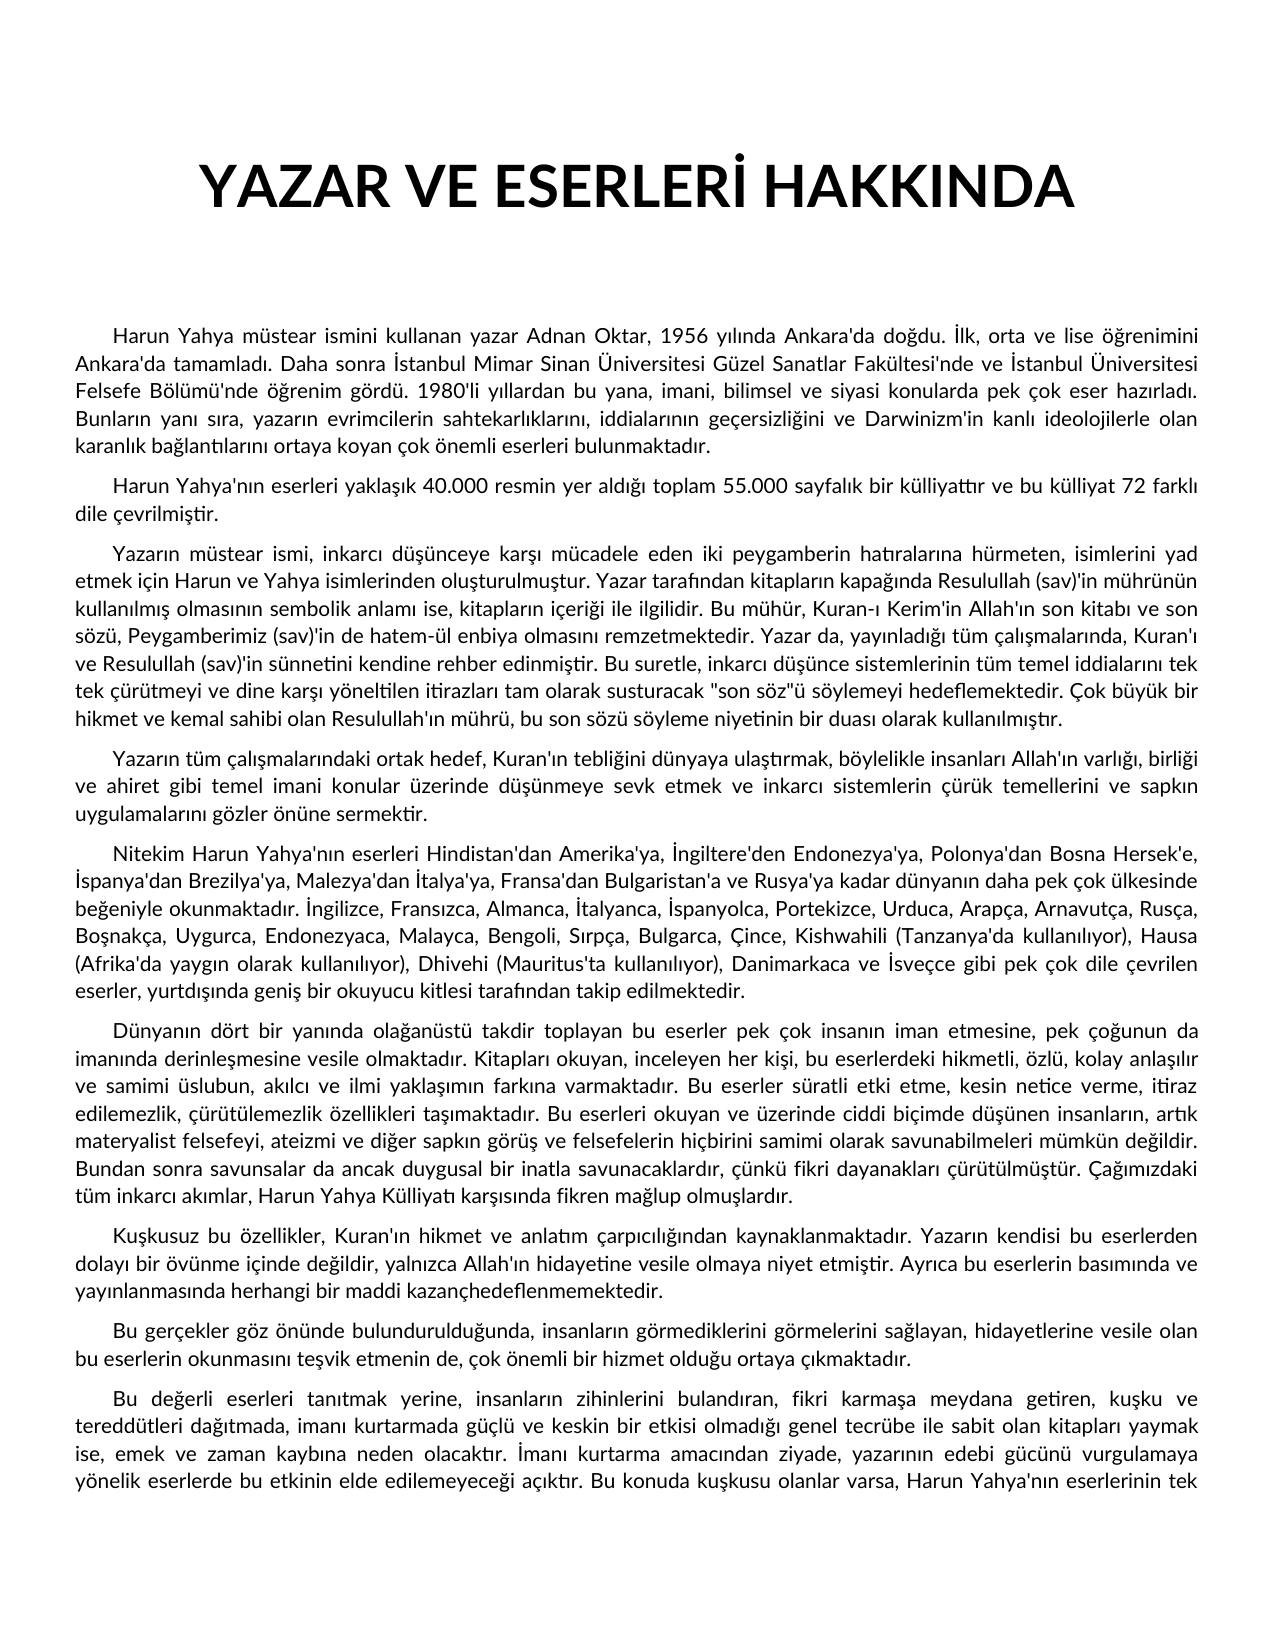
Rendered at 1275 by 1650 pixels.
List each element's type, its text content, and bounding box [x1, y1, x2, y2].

text Yazarın tüm çalışmalarındaki ortak hedef, Kuran'ın tebliğini dünyaya ulaştırmak, böylelikle insanları Allah'ın varlığı, birliği ve ahiret gibi temel imani konular üzerinde düşünmeye sevk etmek ve inkarcı sistemlerin çürük temellerini ve sapkın uygulamalarını gözler önüne sermektir. [75, 746, 1200, 826]
text Bu gerçekler göz önünde bulundurulduğunda, insanların görmediklerini görmelerini sağlayan, hidayetlerine vesile olan bu eserlerin okunmasını teşvik etmenin de, çok önemli bir hizmet olduğu ortaya çıkmaktadır. [75, 1318, 1200, 1371]
text Yazarın müstear ismi, inkarcı düşünceye karşı mücadele eden iki peygamberin hatıralarına hürmeten, isimlerini yad etmek için Harun ve Yahya isimlerinden oluşturulmuştur. Yazar tarafından kitapların kapağında Resulullah (sav)'in mührünün kullanılmış olmasının sembolik anlamı ise, kitapların içeriği ile ilgilidir. Bu mühür, Kuran-ı Kerim'in Allah'ın son kitabı ve son sözü, Peygamberimiz (sav)'in de hatem-ül enbiya olmasını remzetmektedir. Yazar da, yayınladığı tüm çalışmalarında, Kuran'ı ve Resulullah (sav)'in sünnetini kendine rehber edinmiştir. Bu suretle, inkarcı düşünce sistemlerinin tüm temel iddialarını tek tek çürütmeyi ve dine karşı yöneltilen itirazları tam olarak susturacak "son söz"ü söylemeyi hedeflemektedir. Çok büyük bir hikmet ve kemal sahibi olan Resulullah'ın mührü, bu son sözü söyleme niyetinin bir duası olarak kullanılmıştır. [75, 541, 1200, 731]
text Nitekim Harun Yahya'nın eserleri Hindistan'dan Amerika'ya, İngiltere'den Endonezya'ya, Polonya'dan Bosna Hersek'e, İspanya'dan Brezilya'ya, Malezya'dan İtalya'ya, Fransa'dan Bulgaristan'a ve Rusya'ya kadar dünyanın daha pek çok ülkesinde beğeniyle okunmaktadır. İngilizce, Fransızca, Almanca, İtalyanca, İspanyolca, Portekizce, Urduca, Arapça, Arnavutça, Rusça, Boşnakça, Uygurca, Endonezyaca, Malayca, Bengoli, Sırpça, Bulgarca, Çince, Kishwahili (Tanzanya'da kullanılıyor), Hausa (Afrika'da yaygın olarak kullanılıyor), Dhivehi (Mauritus'ta kullanılıyor), Danimarkaca ve İsveçce gibi pek çok dile çevrilen eserler, yurtdışında geniş bir okuyucu kitlesi tarafından takip edilmektedir. [75, 841, 1200, 1003]
text Harun Yahya'nın eserleri yaklaşık 40.000 resmin yer aldığı toplam 55.000 sayfalık bir külliyattır ve bu külliyat 72 farklı dile çevrilmiştir. [75, 473, 1200, 526]
text Dünyanın dört bir yanında olağanüstü takdir toplayan bu eserler pek çok insanın iman etmesine, pek çoğunun da imanında derinleşmesine vesile olmaktadır. Kitapları okuyan, inceleyen her kişi, bu eserlerdeki hikmetli, özlü, kolay anlaşılır ve samimi üslubun, akılcı ve ilmi yaklaşımın farkına varmaktadır. Bu eserler süratli etki etme, kesin netice verme, itiraz edilemezlik, çürütülemezlik özellikleri taşımaktadır. Bu eserleri okuyan ve üzerinde ciddi biçimde düşünen insanların, artık materyalist felsefeyi, ateizmi ve diğer sapkın görüş ve felsefelerin hiçbirini samimi olarak savunabilmeleri mümkün değildir. Bundan sonra savunsalar da ancak duygusal bir inatla savunacaklardır, çünkü fikri dayanakları çürütülmüştür. Çağımızdaki tüm inkarcı akımlar, Harun Yahya Külliyatı karşısında fikren mağlup olmuşlardır. [75, 1018, 1200, 1208]
text Bu değerli eserleri tanıtmak yerine, insanların zihinlerini bulandıran, fikri karmaşa meydana getiren, kuşku ve tereddütleri dağıtmada, imanı kurtarmada güçlü ve keskin bir etkisi olmadığı genel tecrübe ile sabit olan kitapları yaymak ise, emek ve zaman kaybına neden olacaktır. İmanı kurtarma amacından ziyade, yazarının edebi gücünü vurgulamaya yönelik eserlerde bu etkinin elde edilemeyeceği açıktır. Bu konuda kuşkusu olanlar varsa, Harun Yahya'nın eserlerinin tek [75, 1386, 1200, 1493]
text Harun Yahya müstear ismini kullanan yazar Adnan Oktar, 1956 yılında Ankara'da doğdu. İlk, orta ve lise öğrenimini Ankara'da tamamladı. Daha sonra İstanbul Mimar Sinan Üniversitesi Güzel Sanatlar Fakültesi'nde ve İstanbul Üniversitesi Felsefe Bölümü'nde öğrenim gördü. 1980'li yıllardan bu yana, imani, bilimsel ve siyasi konularda pek çok eser hazırladı. Bunların yanı sıra, yazarın evrimcilerin sahtekarlıklarını, iddialarının geçersizliğini ve Darwinizm'in kanlı ideolojilerle olan karanlık bağlantılarını ortaya koyan çok önemli eserleri bulunmaktadır. [75, 323, 1200, 458]
text Kuşkusuz bu özellikler, Kuran'ın hikmet ve anlatım çarpıcılığından kaynaklanmaktadır. Yazarın kendisi bu eserlerden dolayı bir övünme içinde değildir, yalnızca Allah'ın hidayetine vesile olmaya niyet etmiştir. Ayrıca bu eserlerin basımında ve yayınlanmasında herhangi bir maddi kazançhedeflenmemektedir. [75, 1223, 1200, 1303]
subtitle YAZAR VE ESERLERİ HAKKINDA [75, 150, 1200, 220]
